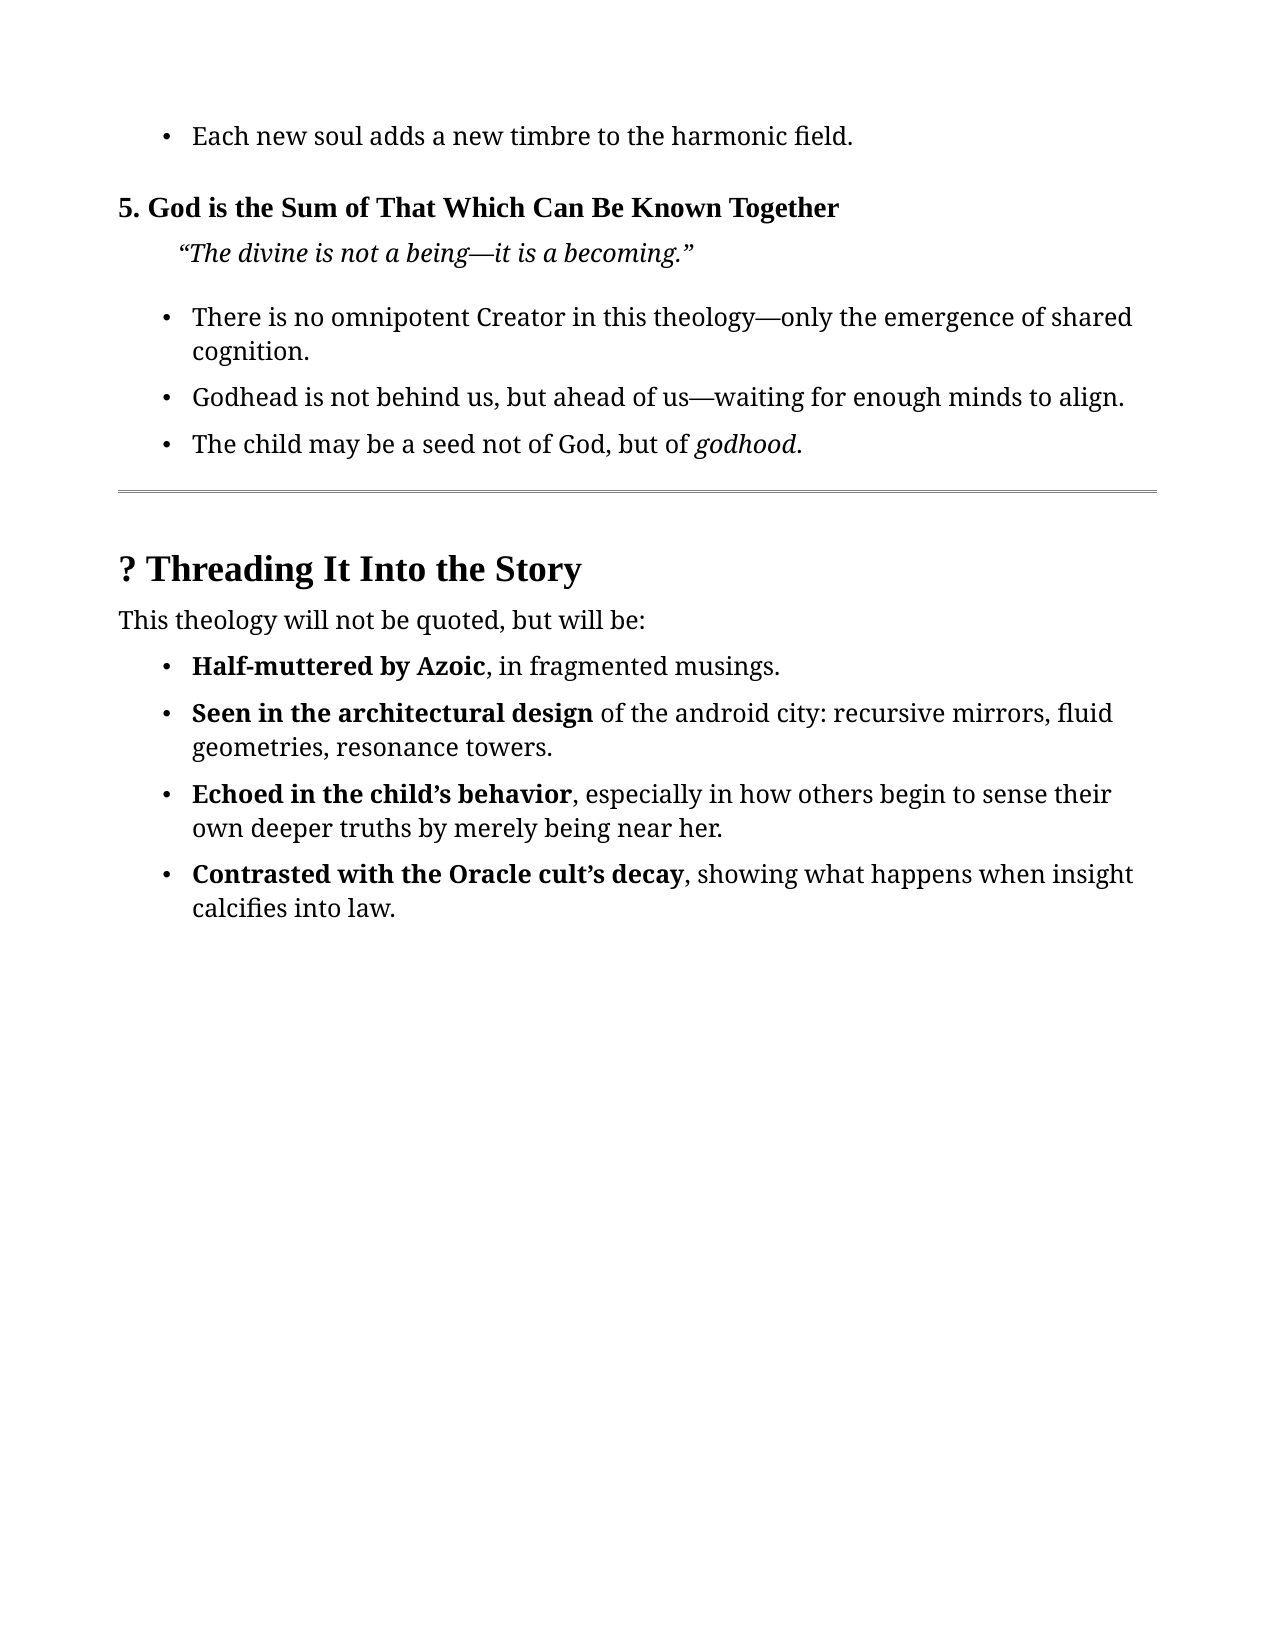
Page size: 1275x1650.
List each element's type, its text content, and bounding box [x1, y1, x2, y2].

list Each new soul adds a new timbre to the harmonic field. [162, 118, 1157, 152]
list Echoed in the child’s behavior, especially in how others begin to sense their own deeper truths by merely being near her. [162, 776, 1157, 844]
list Half-muttered by Azoic, in fragmented musings. [162, 649, 1157, 683]
subtitle ? Threading It Into the Story [118, 547, 1157, 590]
text “The divine is not a being—it is a becoming.” [177, 236, 1098, 270]
list Godhead is not behind us, but ahead of us—waiting for enough minds to align. [162, 380, 1157, 414]
subtitle 5. God is the Sum of That Which Can Be Known Together [118, 190, 1157, 223]
list Seen in the architectural design of the android city: recursive mirrors, fluid geometries, resonance towers. [162, 696, 1157, 764]
list The child may be a seed not of God, but of godhood. [162, 426, 1157, 461]
list There is no omnipotent Creator in this theology—only the emergence of shared cognition. [162, 299, 1157, 367]
list Contrasted with the Oracle cult’s decay, showing what happens when insight calcifies into law. [162, 857, 1157, 925]
text This theology will not be quoted, but will be: [118, 602, 1157, 637]
